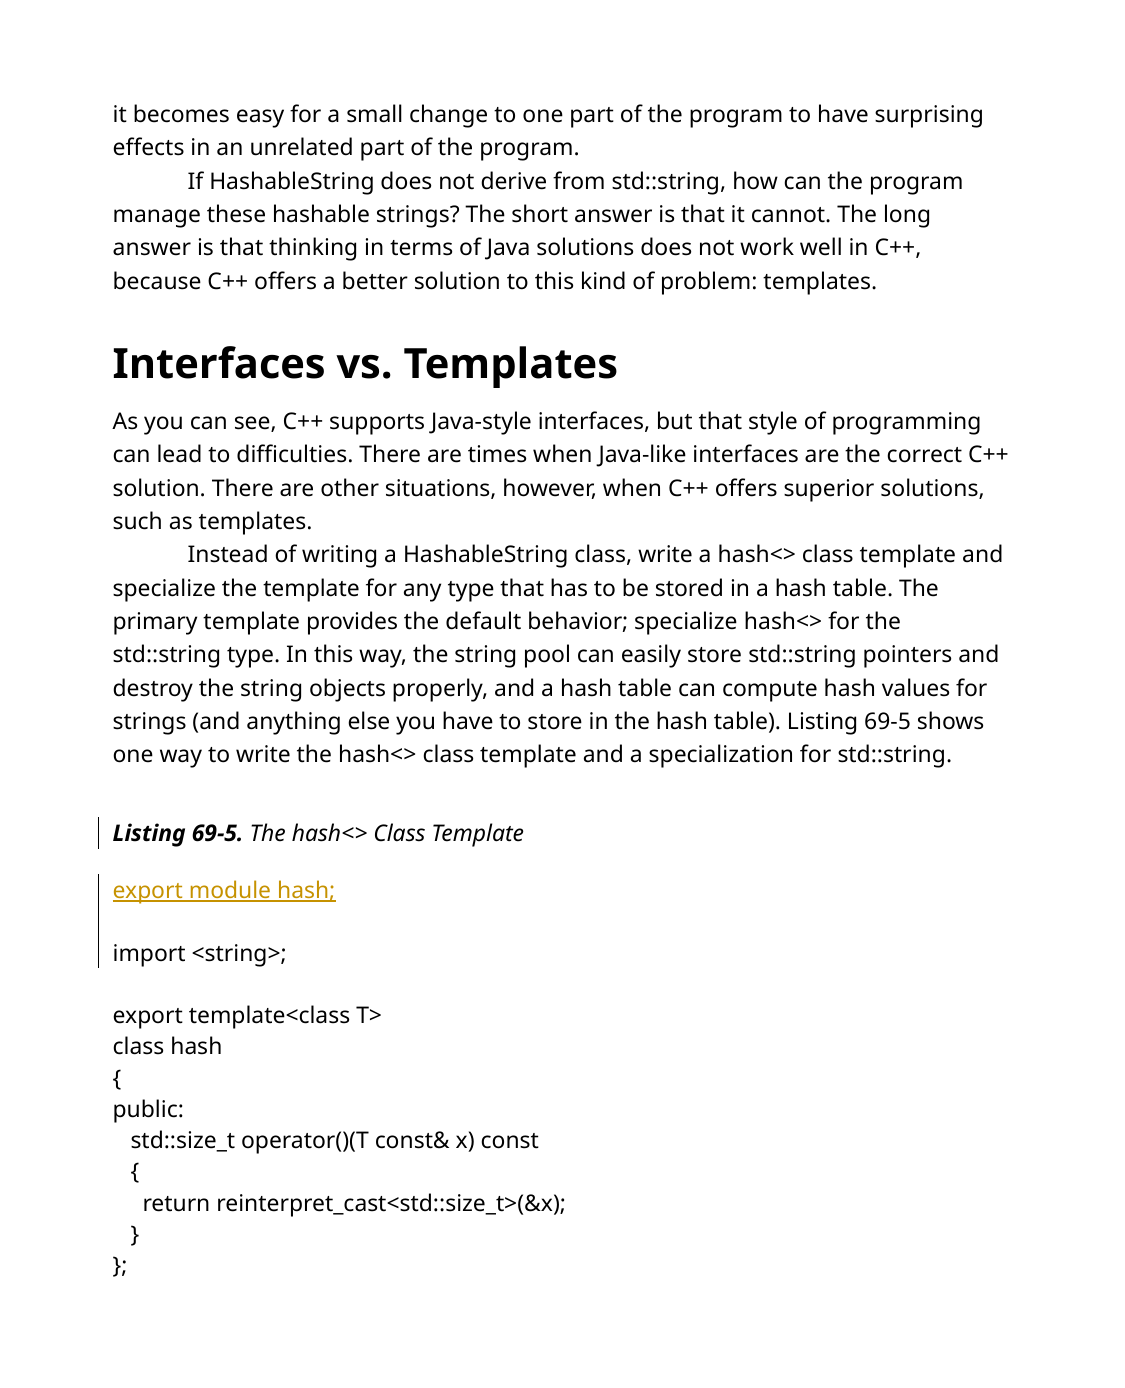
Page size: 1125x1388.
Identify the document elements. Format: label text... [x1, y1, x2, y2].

text import <string>; [112, 937, 1012, 968]
text Listing 69-5. The hash<> Class Template [112, 817, 1012, 848]
text As you can see, C++ supports Java-style interfaces, but that style of programming can lead to difficulties. There are times when Java-like interfaces are the correct C++ solution. There are other situations, however, when C++ offers superior solutions, such as templates. [112, 403, 1012, 536]
text public: [112, 1093, 1012, 1124]
text it becomes easy for a small change to one part of the program to have surprising effects in an unrelated part of the program. [112, 96, 1012, 163]
text }; [112, 1249, 1012, 1280]
text std::size_t operator()(T const& x) const [112, 1124, 1012, 1155]
subtitle Interfaces vs. Templates [112, 333, 1012, 390]
text Instead of writing a HashableString class, write a hash<> class template and specialize the template for any type that has to be stored in a hash table. The primary template provides the default behavior; specialize hash<> for the std::string type. In this way, the string pool can easily store std::string pointers and destroy the string objects properly, and a hash table can compute hash values for strings (and anything else you have to store in the hash table). Listing 69-5 shows one way to write the hash<> class template and a specialization for std::string. [112, 536, 1012, 769]
text If HashableString does not derive from std::string, how can the program manage these hashable strings? The short answer is that it cannot. The long answer is that thinking in terms of Java solutions does not work well in C++, because C++ offers a better solution to this kind of problem: templates. [112, 163, 1012, 296]
text class hash [112, 1030, 1012, 1062]
text return reinterpret_cast<std::size_t>(&x); [112, 1187, 1012, 1218]
text export template<class T> [112, 999, 1012, 1030]
text export module hash; [112, 874, 1012, 905]
text { [112, 1062, 1012, 1093]
text } [112, 1218, 1012, 1249]
text { [112, 1155, 1012, 1187]
